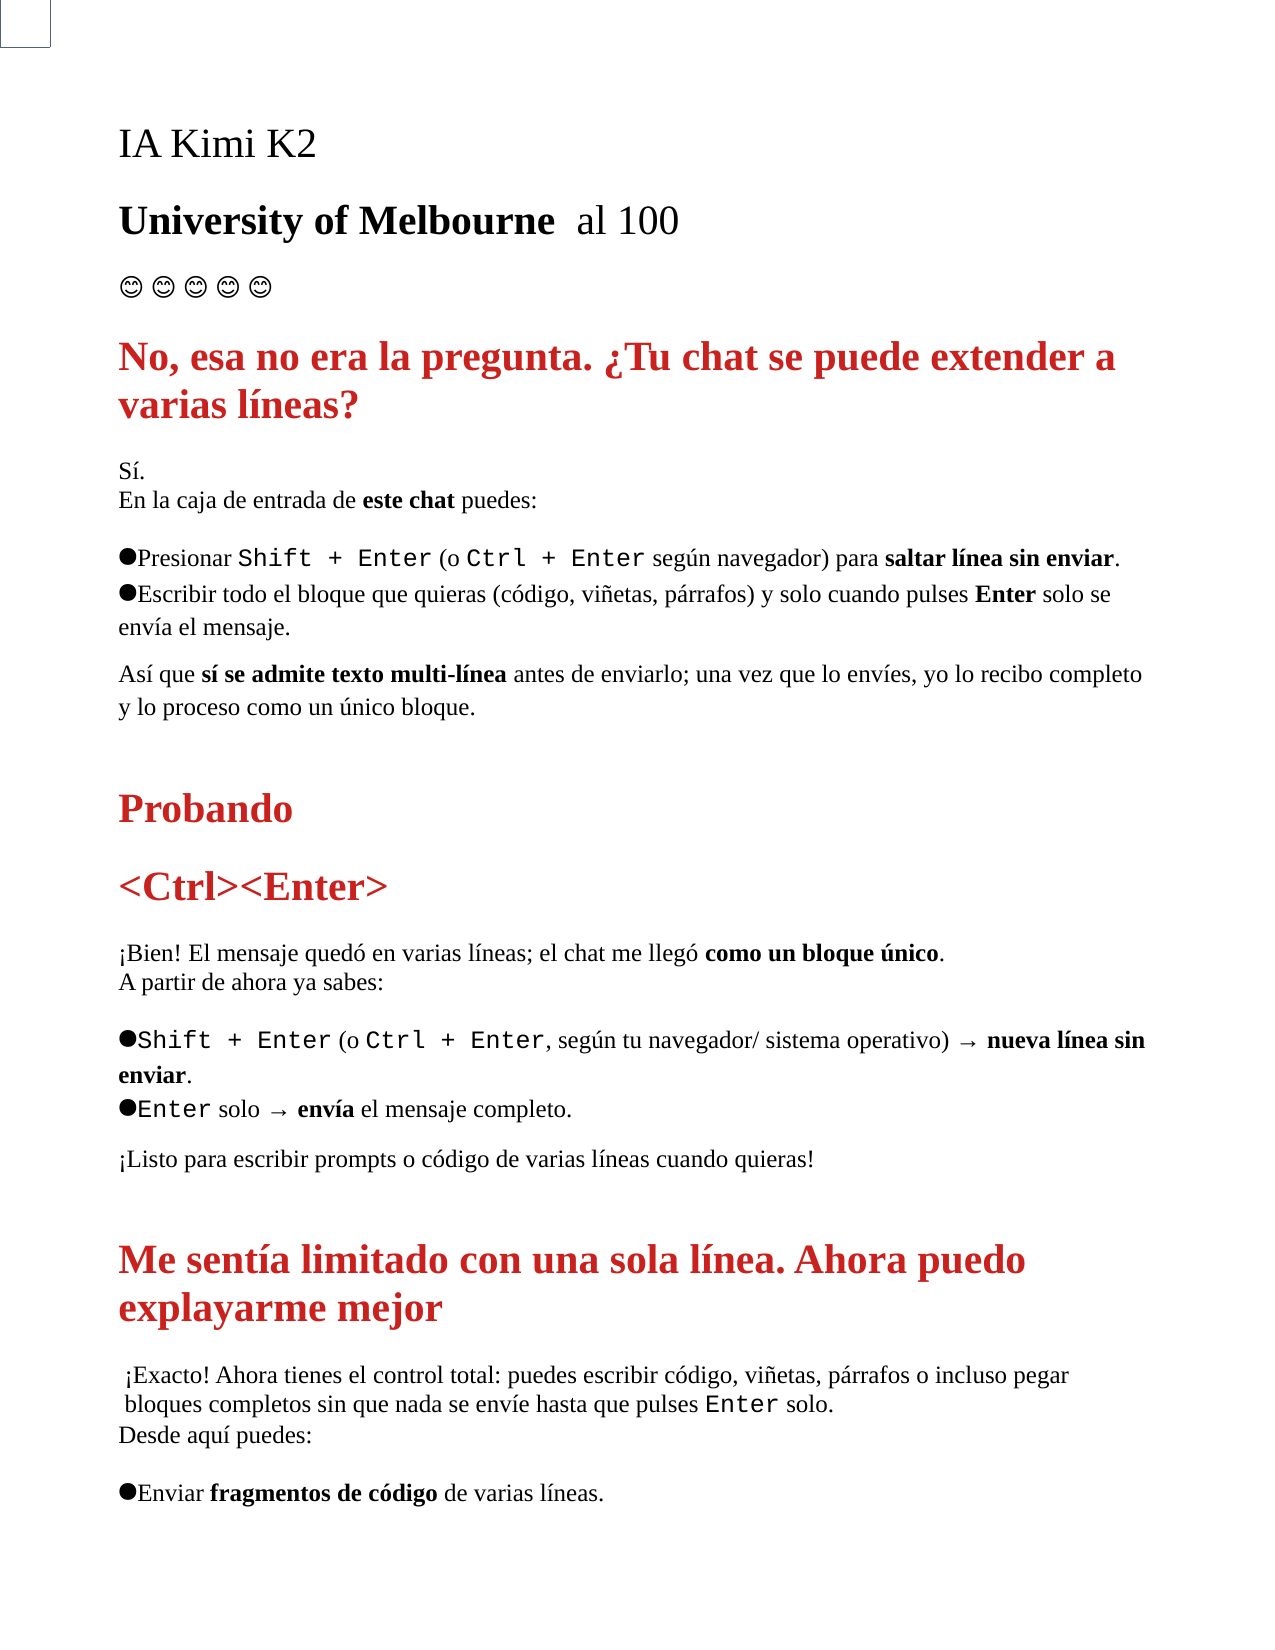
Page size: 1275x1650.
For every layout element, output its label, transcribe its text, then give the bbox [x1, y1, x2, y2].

text Así que sí se admite texto multi-línea antes de enviarlo; una vez que lo envíes, yo lo recibo completo y lo proceso como un único bloque. [118, 659, 1157, 721]
text Probando [118, 784, 1157, 832]
text Sí. En la caja de entrada de este chat puedes: [118, 456, 1157, 514]
text University of Melbourne al 100 [118, 196, 1157, 243]
list Presionar Shift + Enter (o Ctrl + Enter según navegador) para saltar línea sin enviar. [118, 543, 1157, 574]
list Enviar fragmentos de código de varias líneas. [118, 1478, 1157, 1507]
text <Ctrl><Enter> [118, 861, 1157, 909]
text Desde aquí puedes: [118, 1420, 1157, 1448]
text No, esa no era la pregunta. ¿Tu chat se puede extender a varias líneas? [118, 331, 1157, 427]
text IA Kimi K2 [118, 118, 1157, 166]
text ¡Listo para escribir prompts o código de varias líneas cuando quieras! [118, 1144, 1157, 1172]
text ¡Bien! El mensaje quedó en varias líneas; el chat me llegó como un bloque único. A partir de ahora ya sabes: [118, 938, 1157, 996]
text ¡Exacto! Ahora tienes el control total: puedes escribir código, viñetas, párrafos o incluso pegar bloques completos sin que nada se envíe hasta que pulses Enter solo. [124, 1360, 1151, 1420]
text 😊 😊 😊 😊 😊 [118, 273, 1157, 302]
list Shift + Enter (o Ctrl + Enter, según tu navegador/ sistema operativo) → nueva línea sin enviar. [118, 1026, 1157, 1089]
text Me sentía limitado con una sola línea. Ahora puedo explayarme mejor [118, 1235, 1157, 1331]
list Escribir todo el bloque que quieras (código, viñetas, párrafos) y solo cuando pulses Enter solo se envía el mensaje. [118, 579, 1157, 641]
list Enter solo → envía el mensaje completo. [118, 1094, 1157, 1124]
